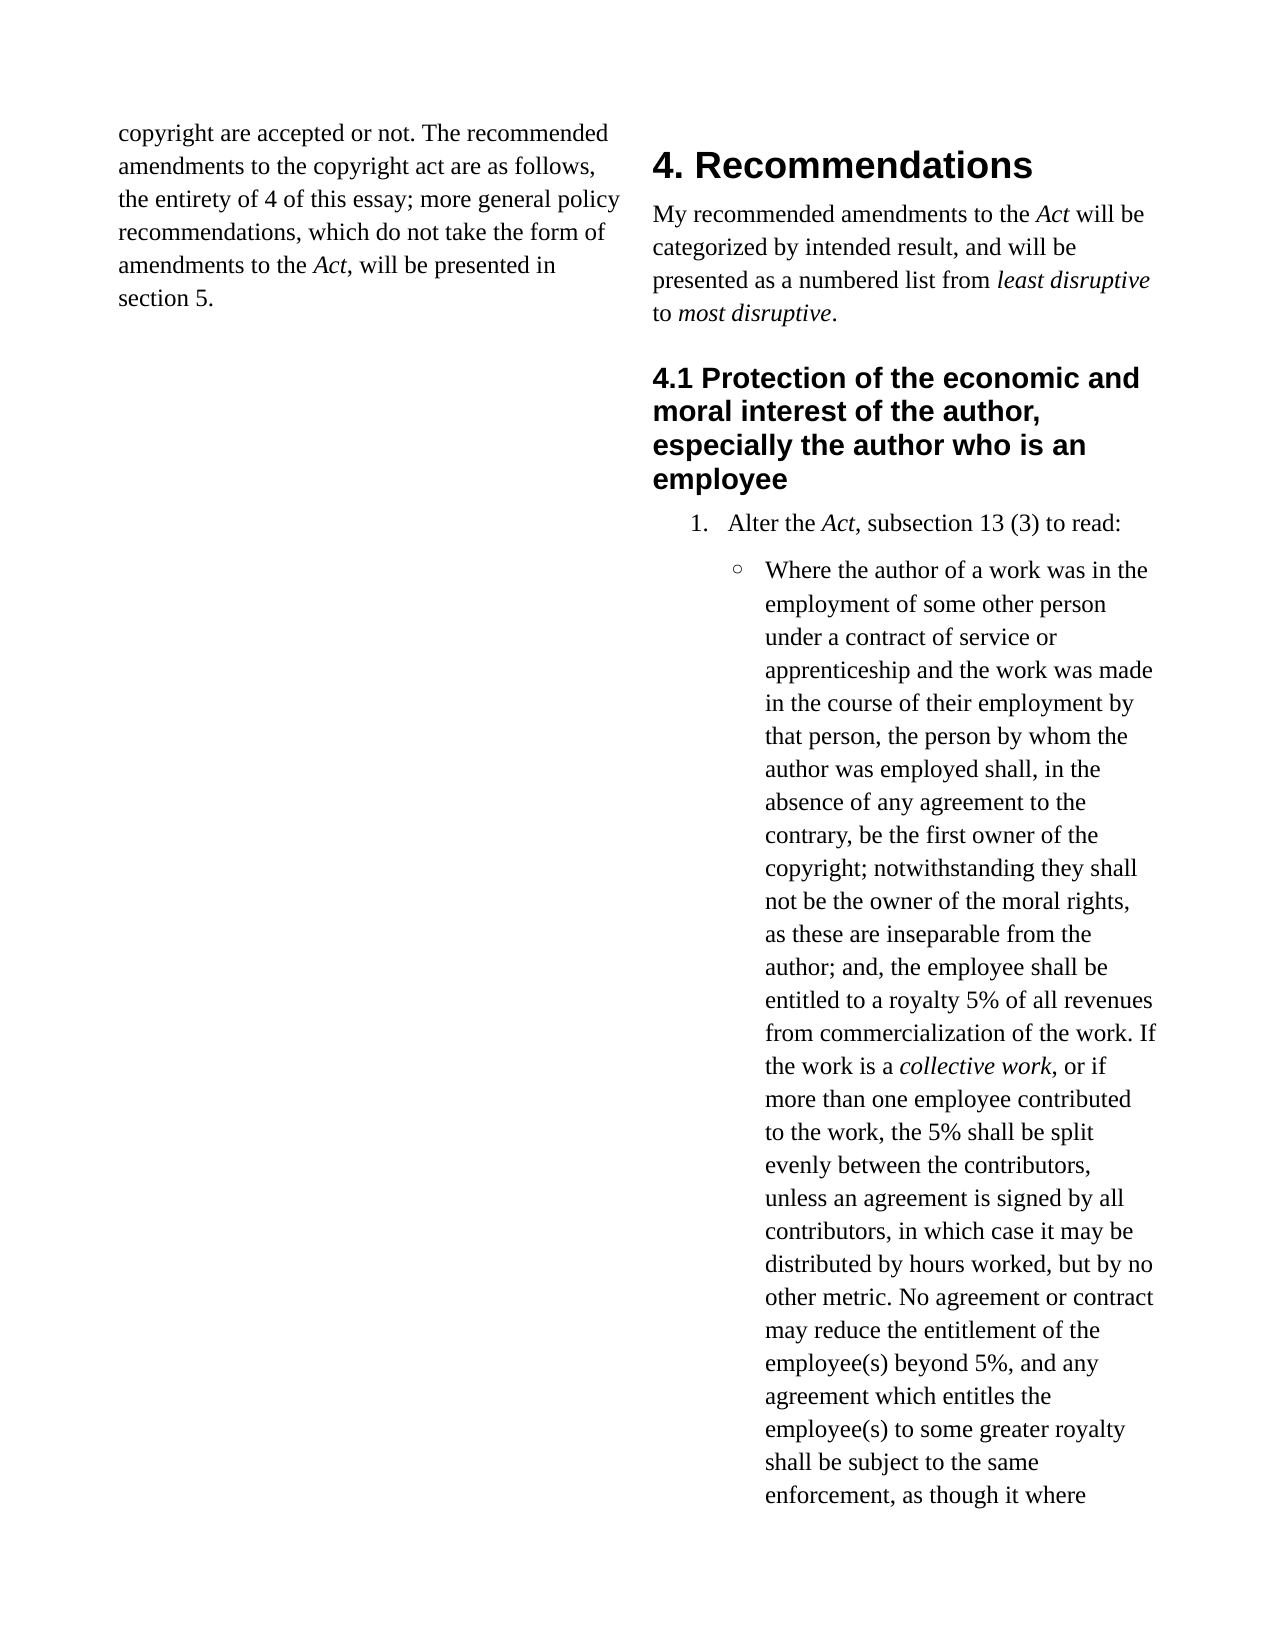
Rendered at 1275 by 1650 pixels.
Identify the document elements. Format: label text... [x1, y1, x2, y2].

text My recommended amendments to the Act will be categorized by intended result, and will be presented as a numbered list from least disruptive to most disruptive. [652, 199, 1157, 327]
subtitle 4. Recommendations [652, 143, 1157, 187]
text copyright are accepted or not. The recommended amendments to the copyright act are as follows, the entirety of 4 of this essay; more general policy recommendations, which do not take the form of amendments to the Act, will be presented in section 5. [118, 118, 623, 312]
list Alter the Act, subsection 13 (3) to read: [690, 508, 1157, 537]
list Where the author of a work was in the employment of some other person under a contract of service or apprenticeship and the work was made in the course of their employment by that person, the person by whom the author was employed shall, in the absence of any agreement to the contrary, be the first owner of the copyright; notwithstanding they shall not be the owner of the moral rights, as these are inseparable from the author; and, the employee shall be entitled to a royalty 5% of all revenues from commercialization of the work. If the work is a collective work, or if more than one employee contributed to the work, the 5% shall be split evenly between the contributors, unless an agreement is signed by all contributors, in which case it may be distributed by hours worked, but by no other metric. No agreement or contract may reduce the entitlement of the employee(s) beyond 5%, and any agreement which entitles the employee(s) to some greater royalty shall be subject to the same enforcement, as though it where [727, 556, 1157, 1509]
subtitle 4.1 Protection of the economic and moral interest of the author, especially the author who is an employee [652, 361, 1157, 496]
